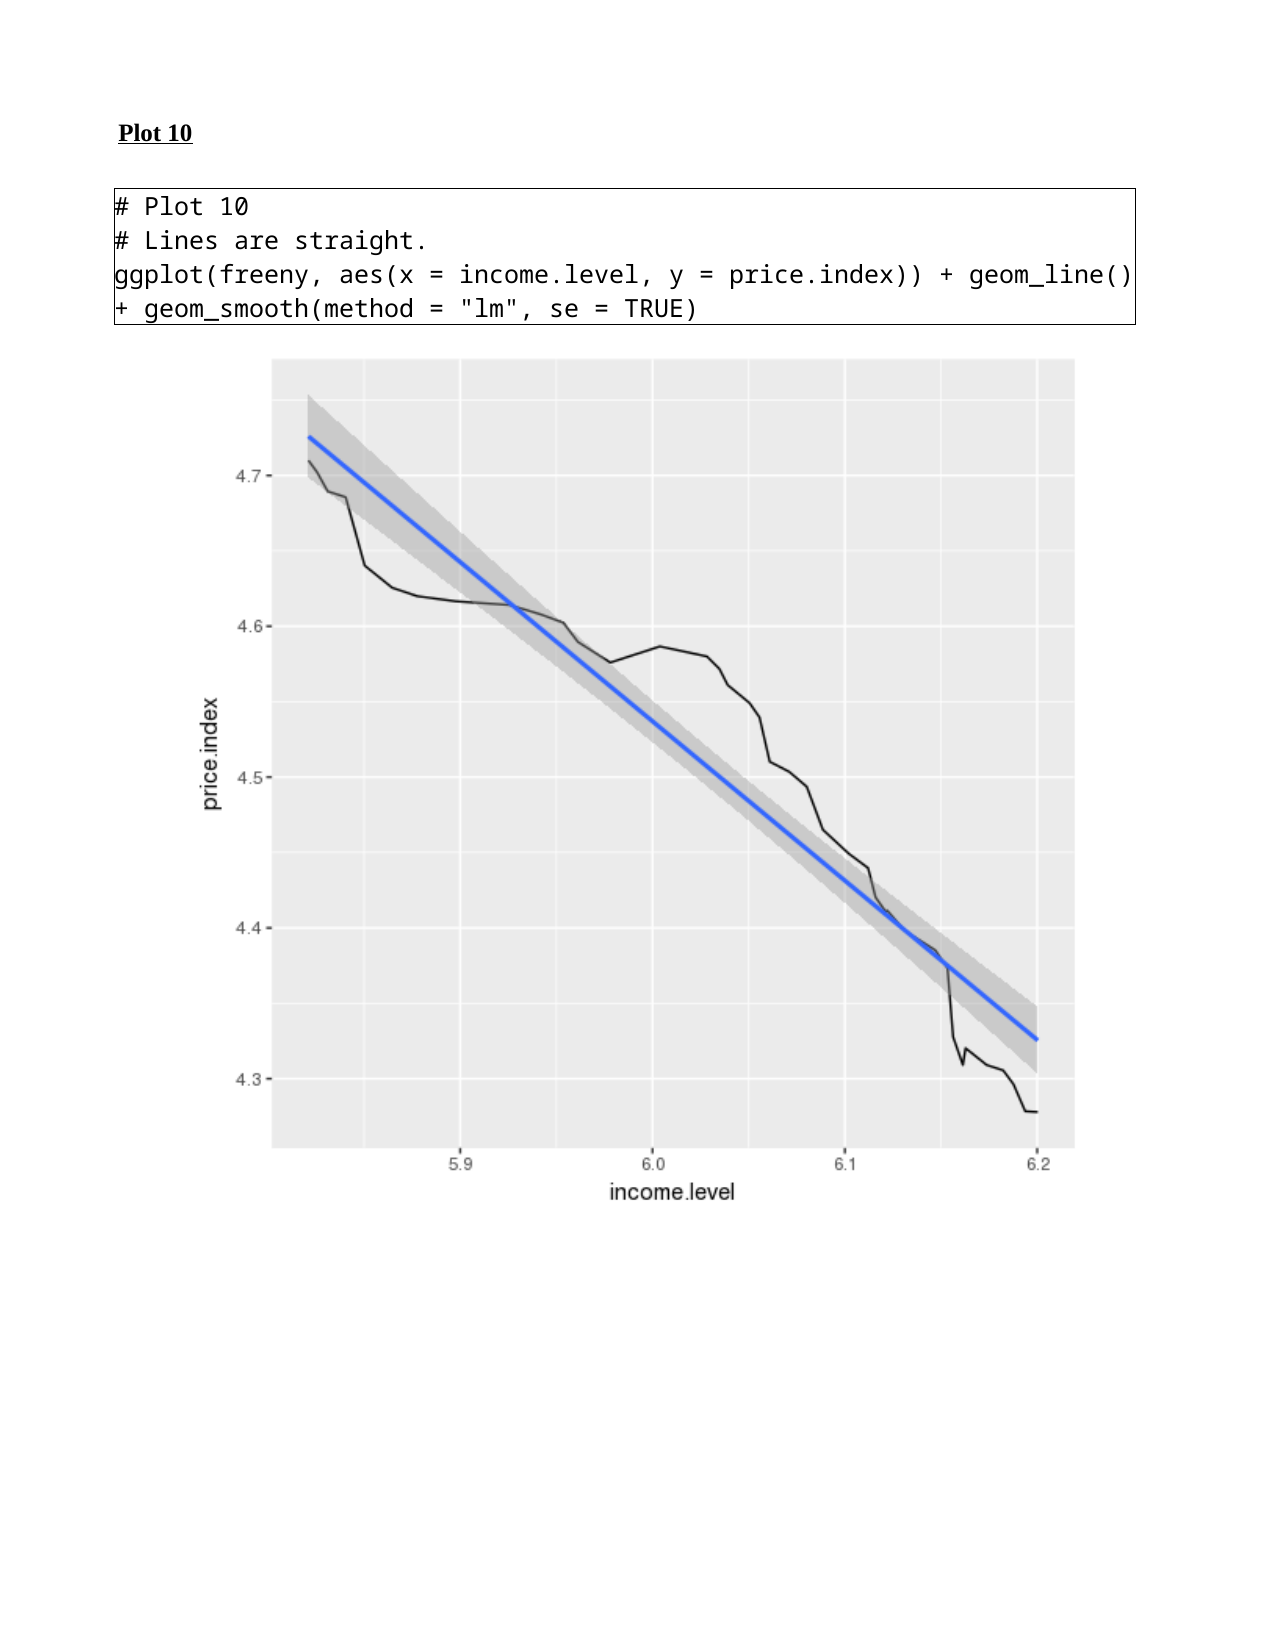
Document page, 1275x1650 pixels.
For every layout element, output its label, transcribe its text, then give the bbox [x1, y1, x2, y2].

text Plot 10 [118, 118, 1157, 147]
picture [190, 348, 1086, 1211]
